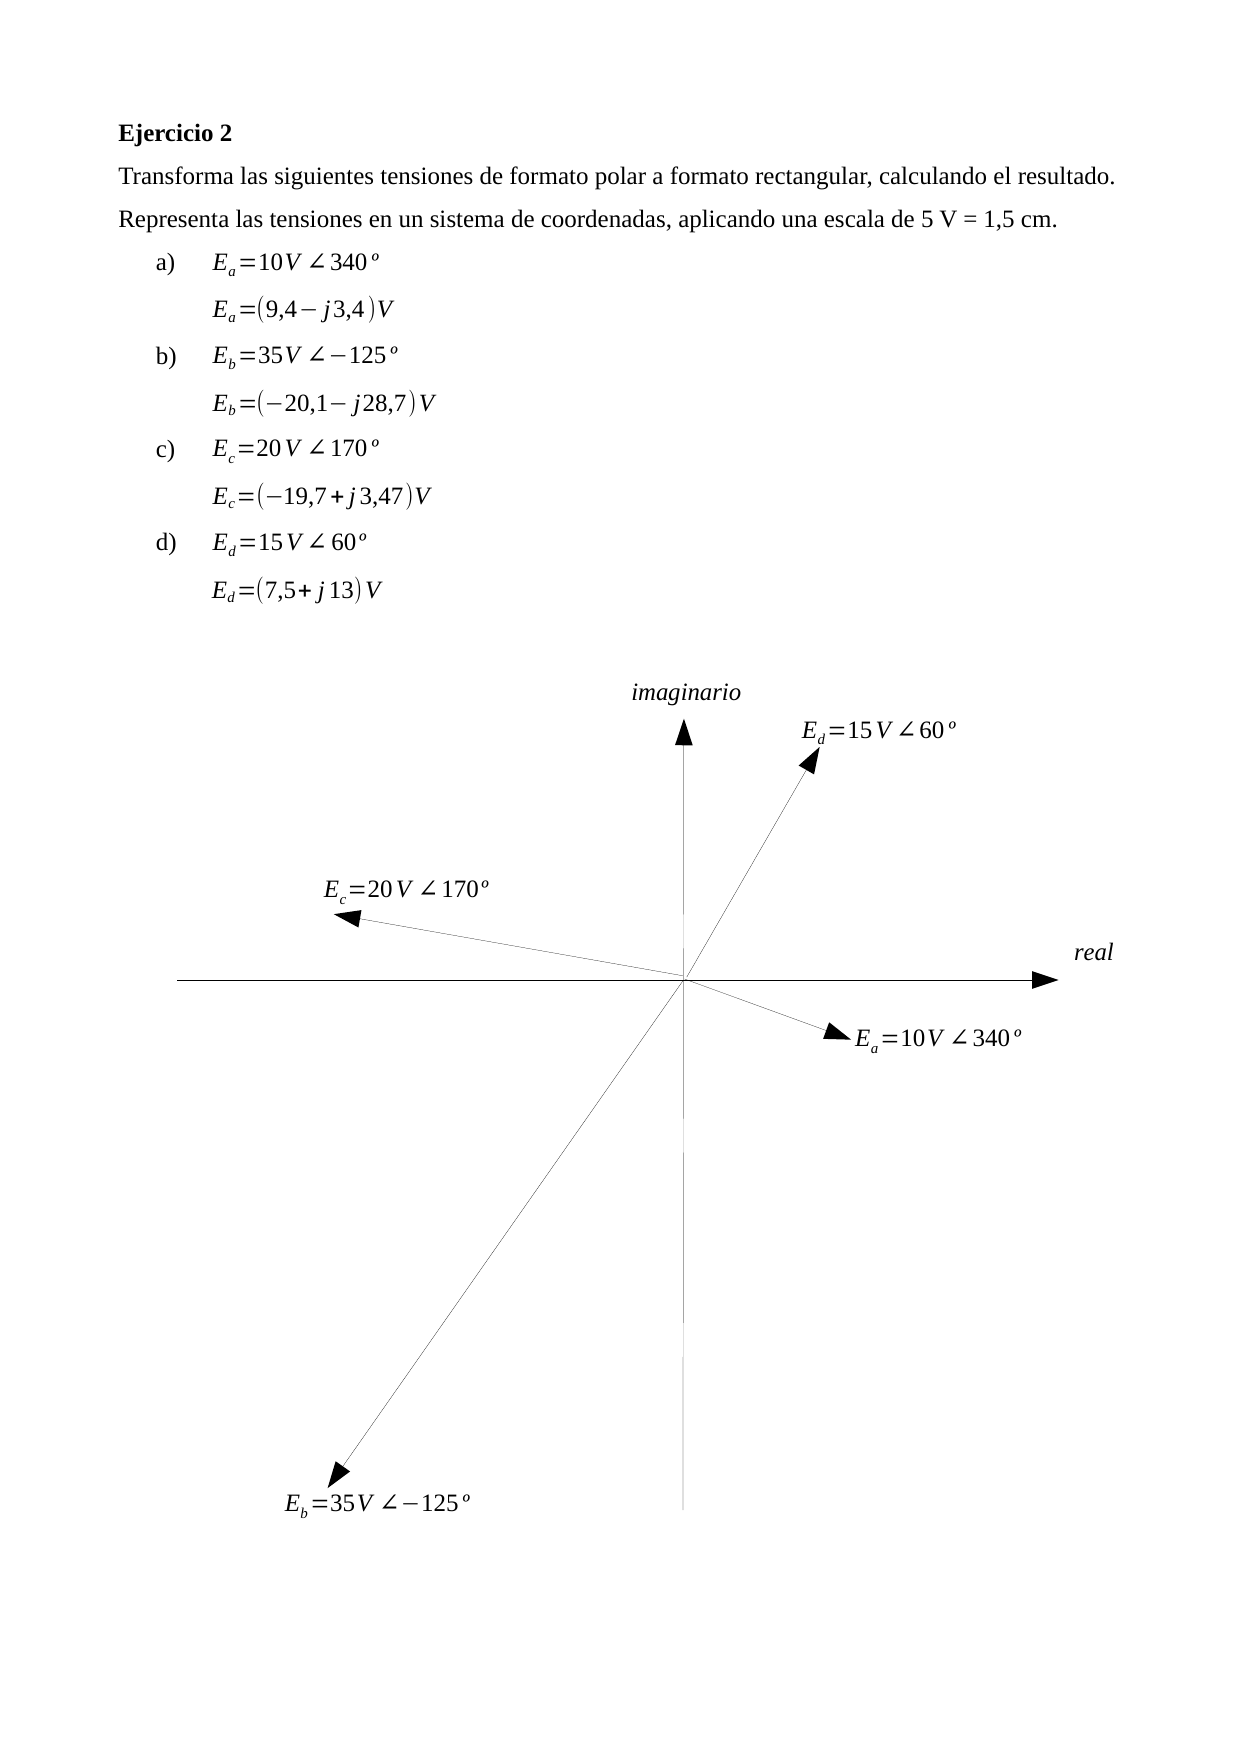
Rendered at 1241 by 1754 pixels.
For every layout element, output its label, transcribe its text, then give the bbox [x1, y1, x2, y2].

text Ejercicio 2 [118, 118, 1122, 147]
text Transforma las siguientes tensiones de formato polar a formato rectangular, calculando el resultado. Representa las tensiones en un sistema de coordenadas, aplicando una escala de 5 V = 1,5 cm. [118, 161, 1122, 233]
